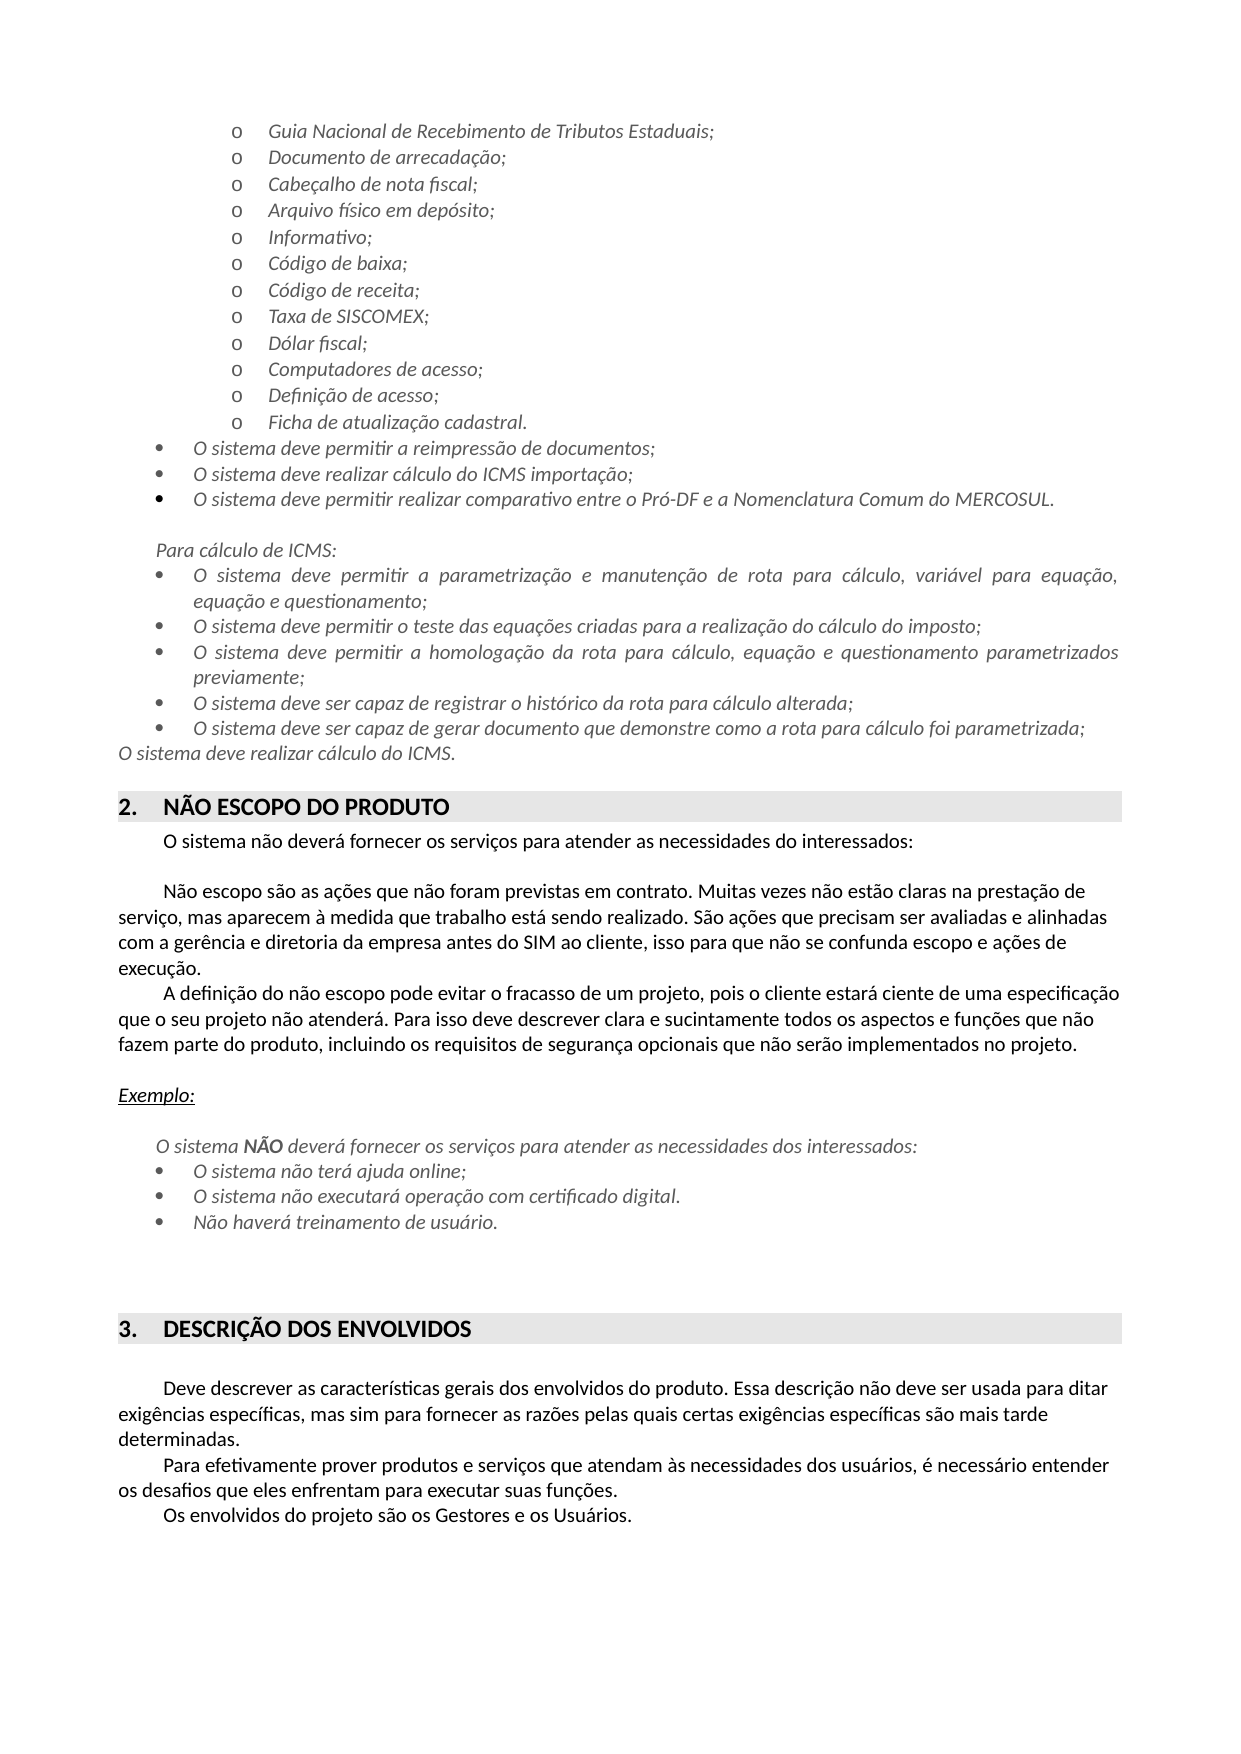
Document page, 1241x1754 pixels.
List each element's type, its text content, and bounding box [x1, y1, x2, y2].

list O sistema não executará operação com certificado digital. [156, 1184, 1122, 1209]
list Arquivo físico em depósito; [231, 197, 1122, 224]
list O sistema deve permitir a reimpressão de documentos; [156, 436, 1122, 461]
list O sistema deve ser capaz de gerar documento que demonstre como a rota para cálculo foi parametrizada; [156, 715, 1122, 741]
list Ficha de atualização cadastral. [231, 409, 1122, 436]
subtitle DESCRIÇÃO DOS ENVOLVIDOS [118, 1313, 1122, 1344]
list O sistema deve permitir a parametrização e manutenção de rota para cálculo, variável para equação, equação e questionamento; [156, 563, 1122, 613]
list O sistema deve realizar cálculo do ICMS importação; [156, 461, 1122, 486]
list Não haverá treinamento de usuário. [156, 1209, 1122, 1234]
list Dólar fiscal; [231, 330, 1122, 356]
list Computadores de acesso; [231, 356, 1122, 383]
list Taxa de SISCOMEX; [231, 303, 1122, 330]
text Não escopo são as ações que não foram previstas em contrato. Muitas vezes não estão claras na prestação de serviço, mas aparecem à medida que trabalho está sendo realizado. São ações que precisam ser avaliadas e alinhadas com a gerência e diretoria da empresa antes do SIM ao cliente, isso para que não se confunda escopo e ações de execução. [118, 879, 1122, 980]
list Documento de arrecadação; [231, 144, 1122, 171]
list O sistema deve permitir realizar comparativo entre o Pró-DF e a Nomenclatura Comum do MERCOSUL. [156, 486, 1122, 512]
text Para efetivamente prover produtos e serviços que atendam às necessidades dos usuários, é necessário entender os desafios que eles enfrentam para executar suas funções. [118, 1452, 1122, 1503]
text Deve descrever as características gerais dos envolvidos do produto. Essa descrição não deve ser usada para ditar exigências específicas, mas sim para fornecer as razões pelas quais certas exigências específicas são mais tarde determinadas. [118, 1376, 1122, 1452]
text A definição do não escopo pode evitar o fracasso de um projeto, pois o cliente estará ciente de uma especificação que o seu projeto não atenderá. Para isso deve descrever clara e sucintamente todos os aspectos e funções que não fazem parte do produto, incluindo os requisitos de segurança opcionais que não serão implementados no projeto. [118, 980, 1122, 1057]
list Cabeçalho de nota fiscal; [231, 171, 1122, 197]
list O sistema deve permitir o teste das equações criadas para a realização do cálculo do imposto; [156, 613, 1122, 639]
text O sistema NÃO deverá fornecer os serviços para atender as necessidades dos interessados: [118, 1133, 1122, 1158]
text O sistema não deverá fornecer os serviços para atender as necessidades do interessados: [118, 828, 1122, 853]
list Informativo; [231, 224, 1122, 250]
list Definição de acesso; [231, 383, 1122, 409]
text Os envolvidos do projeto são os Gestores e os Usuários. [118, 1503, 1122, 1528]
text Exemplo: [118, 1082, 1122, 1107]
list O sistema não terá ajuda online; [156, 1158, 1122, 1184]
text Para cálculo de ICMS: [118, 537, 1122, 563]
list O sistema deve ser capaz de registrar o histórico da rota para cálculo alterada; [156, 690, 1122, 715]
list O sistema deve permitir a homologação da rota para cálculo, equação e questionamento parametrizados previamente; [156, 639, 1122, 690]
text O sistema deve realizar cálculo do ICMS. [118, 741, 1122, 766]
subtitle NÃO ESCOPO DO PRODUTO [118, 791, 1122, 822]
list Código de receita; [231, 277, 1122, 303]
list Guia Nacional de Recebimento de Tributos Estaduais; [231, 118, 1122, 144]
list Código de baixa; [231, 250, 1122, 277]
